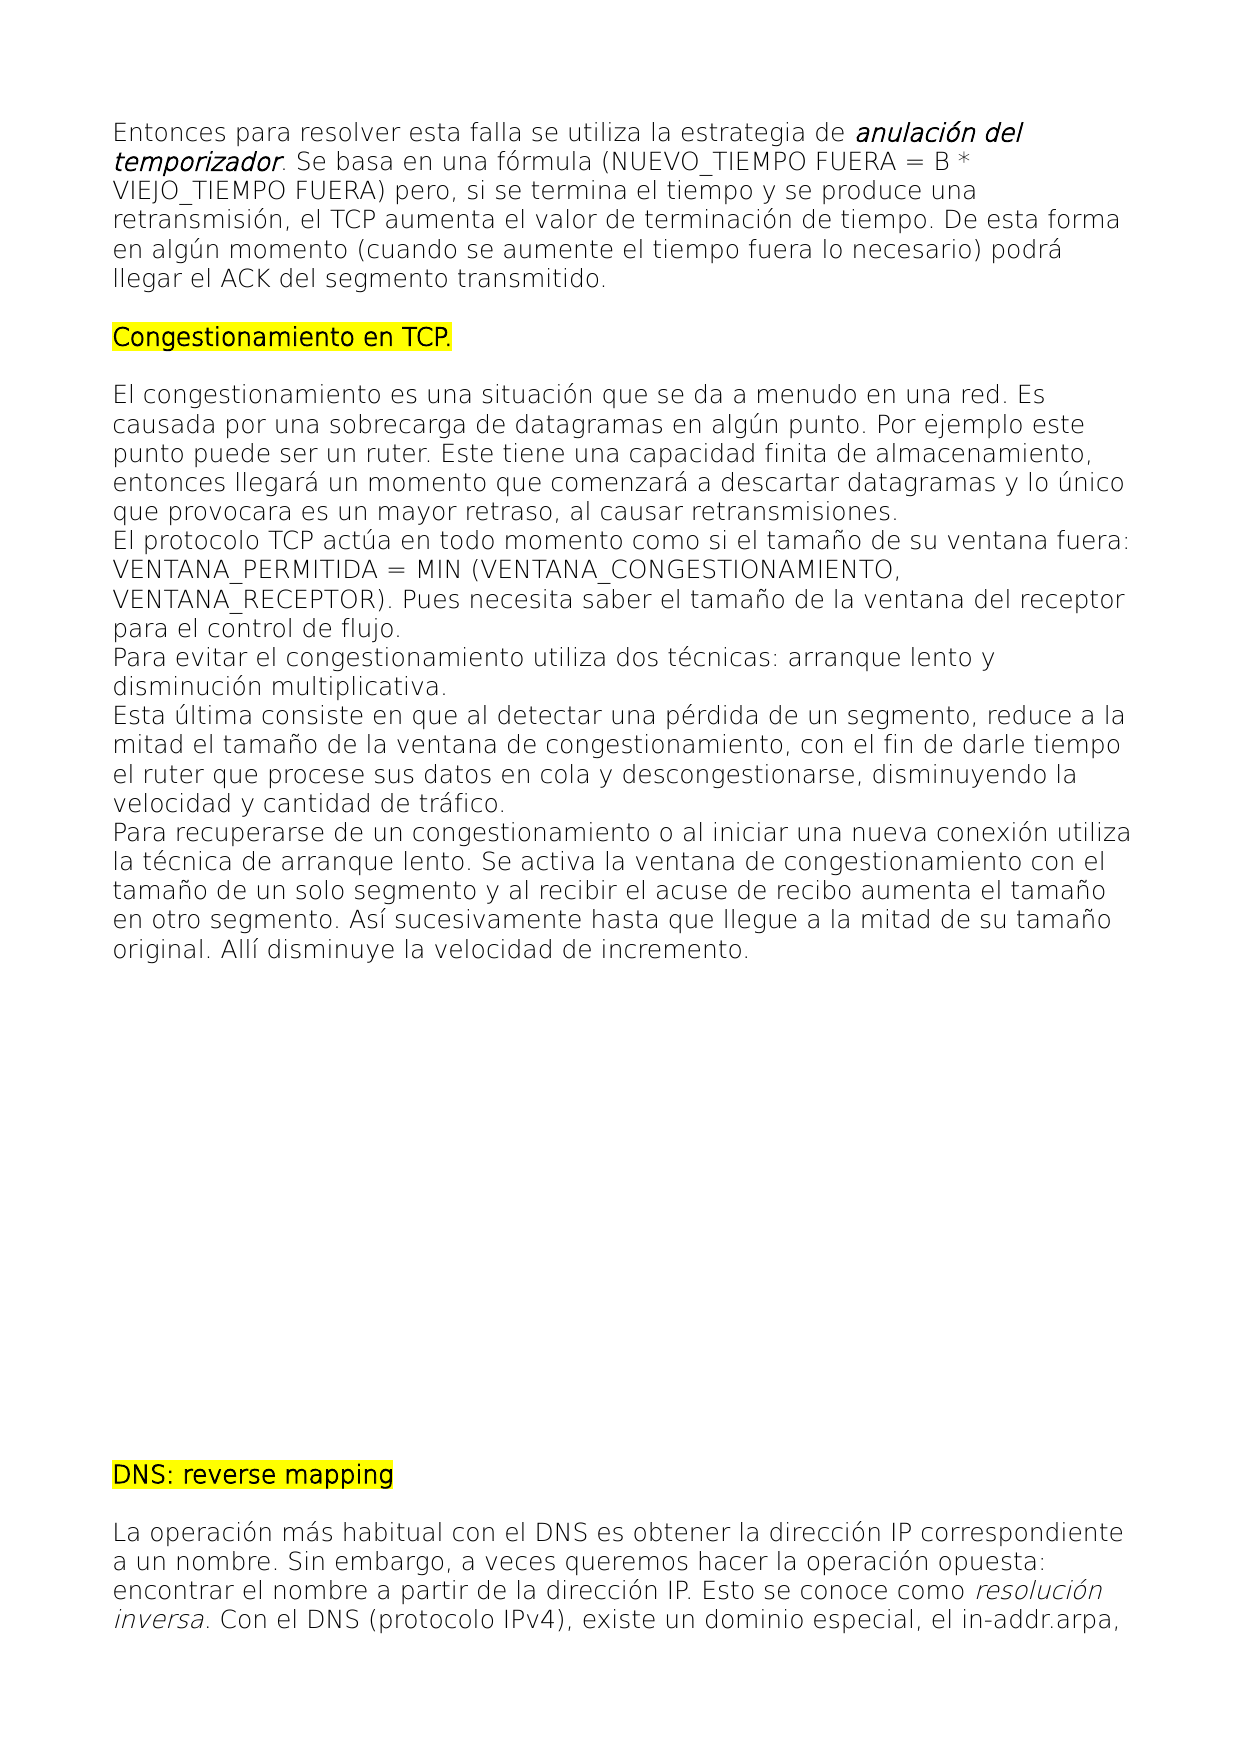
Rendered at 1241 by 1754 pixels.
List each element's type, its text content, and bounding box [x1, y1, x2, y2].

text Para recuperarse de un congestionamiento o al iniciar una nueva conexión utiliza la técnica de arranque lento. Se activa la ventana de congestionamiento con el tamaño de un solo segmento y al recibir el acuse de recibo aumenta el tamaño en otro segmento. Así sucesivamente hasta que llegue a la mitad de su tamaño original. Allí disminuye la velocidad de incremento. [112, 818, 1137, 964]
text Congestionamiento en TCP. [112, 322, 1137, 351]
text Para evitar el congestionamiento utiliza dos técnicas: arranque lento y disminución multiplicativa. [112, 643, 1137, 701]
text DNS: reverse mapping [112, 1460, 1137, 1489]
text Esta última consiste en que al detectar una pérdida de un segmento, reduce a la mitad el tamaño de la ventana de congestionamiento, con el fin de darle tiempo el ruter que procese sus datos en cola y descongestionarse, disminuyendo la velocidad y cantidad de tráfico. [112, 701, 1137, 818]
text Entonces para resolver esta falla se utiliza la estrategia de anulación del temporizador. Se basa en una fórmula (NUEVO_TIEMPO FUERA = B * VIEJO_TIEMPO FUERA) pero, si se termina el tiempo y se produce una retransmisión, el TCP aumenta el valor de terminación de tiempo. De esta forma en algún momento (cuando se aumente el tiempo fuera lo necesario) podrá llegar el ACK del segmento transmitido. [112, 118, 1137, 293]
text La operación más habitual con el DNS es obtener la dirección IP correspondiente a un nombre. Sin embargo, a veces queremos hacer la operación opuesta: encontrar el nombre a partir de la dirección IP. Esto se conoce como resolución inversa. Con el DNS (protocolo IPv4), existe un dominio especial, el in-addr.arpa, [112, 1518, 1137, 1635]
text El protocolo TCP actúa en todo momento como si el tamaño de su ventana fuera: VENTANA_PERMITIDA = MIN (VENTANA_CONGESTIONAMIENTO, VENTANA_RECEPTOR). Pues necesita saber el tamaño de la ventana del receptor para el control de flujo. [112, 526, 1137, 643]
text El congestionamiento es una situación que se da a menudo en una red. Es causada por una sobrecarga de datagramas en algún punto. Por ejemplo este punto puede ser un ruter. Este tiene una capacidad finita de almacenamiento, entonces llegará un momento que comenzará a descartar datagramas y lo único que provocara es un mayor retraso, al causar retransmisiones. [112, 381, 1137, 526]
